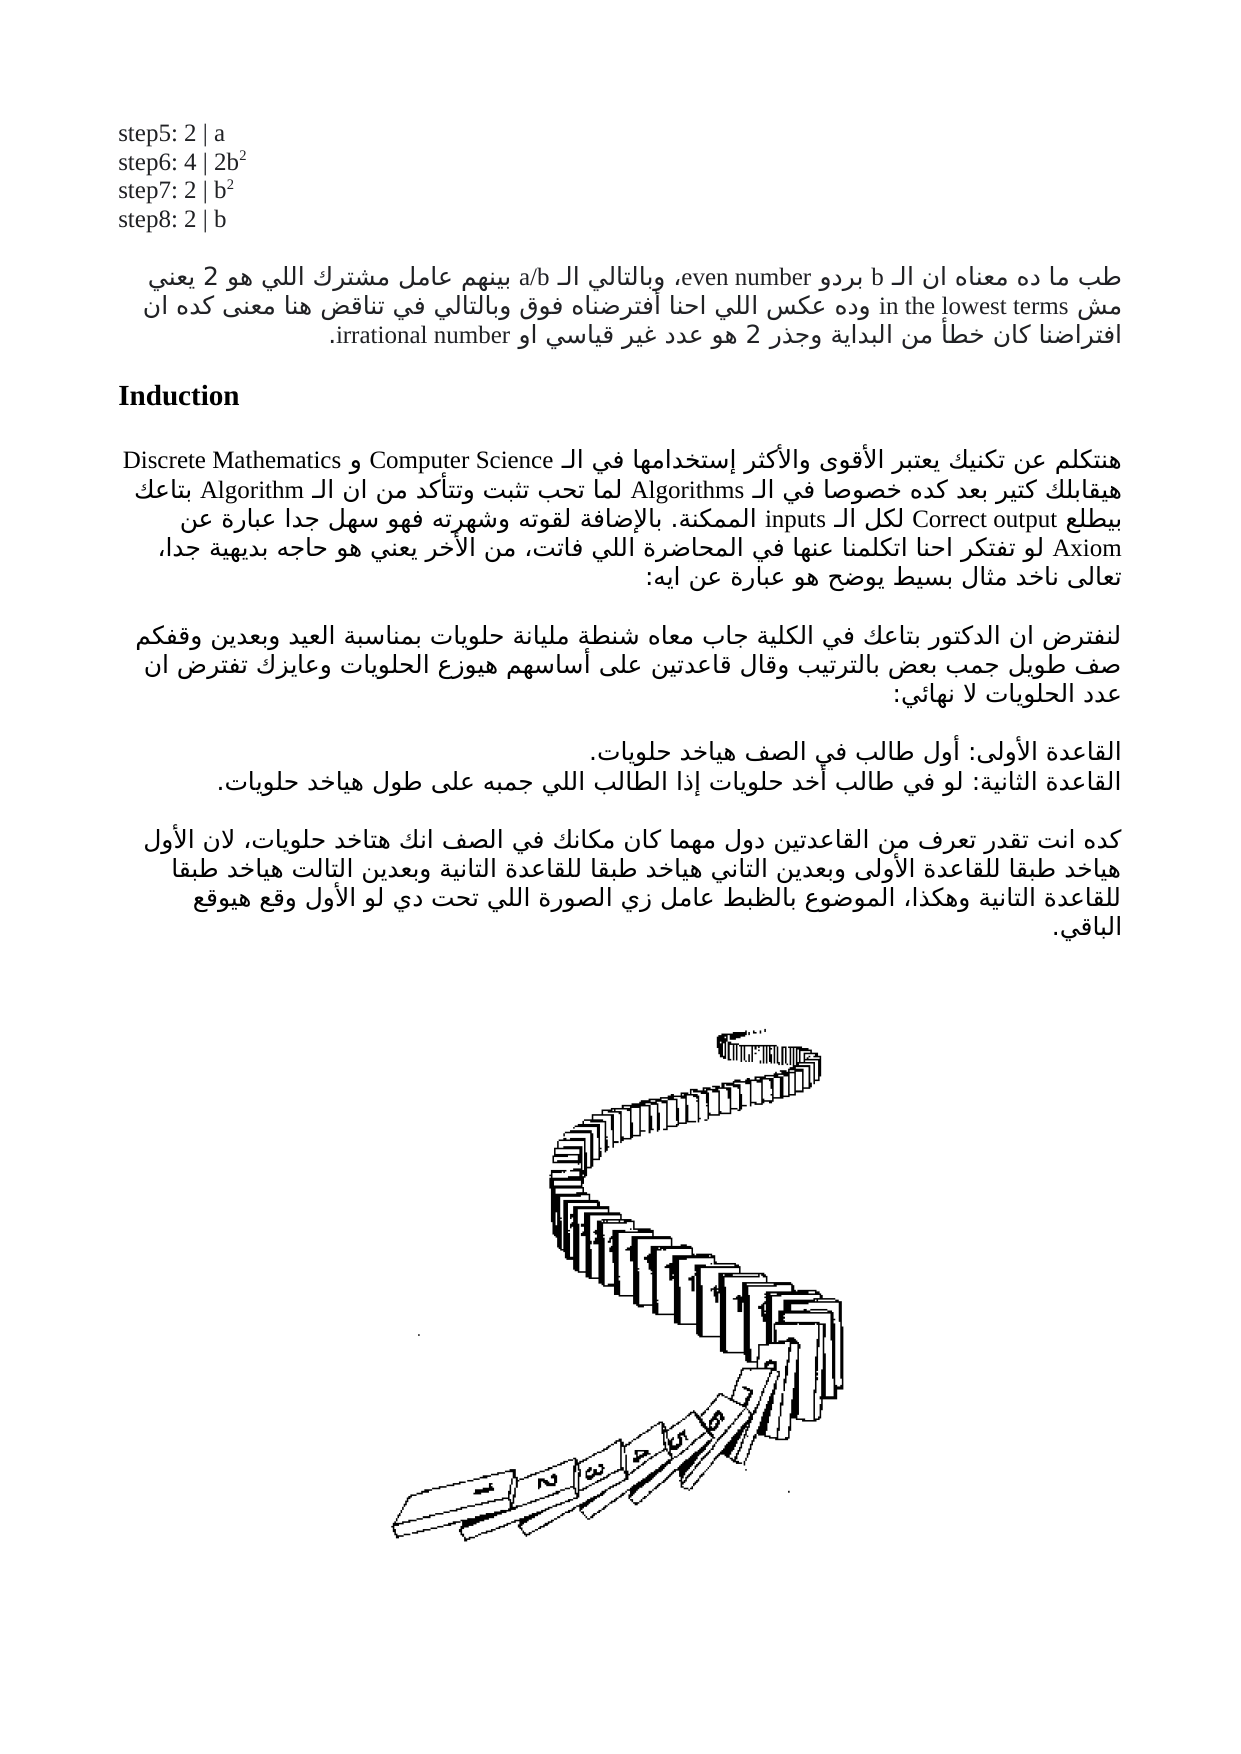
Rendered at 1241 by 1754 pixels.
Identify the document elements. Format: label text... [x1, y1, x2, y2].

text Induction [118, 378, 1122, 446]
picture [383, 1017, 862, 1543]
text هنتكلم عن تكنيك يعتبر الأقوى والأكثر إستخدامها في الـ Computer Science و Discrete Mathematics هيقابلك كتير بعد كده خصوصا في الـ Algorithms لما تحب تثبت وتتأكد من ان الـ Algorithm بتاعك بيطلع Correct output لكل الـ inputs الممكنة. بالإضافة لقوته وشهرته فهو سهل جدا عبارة عن Axiom لو تفتكر احنا اتكلمنا عنها في المحاضرة اللي فاتت، من الأخر يعني هو حاجه بديهية جدا، تعالى ناخد مثال بسيط يوضح هو عبارة عن ايه: لنفترض ان الدكتور بتاعك في الكلية جاب معاه شنطة مليانة حلويات بمناسبة العيد وبعدين وقفكم صف طويل جمب بعض بالترتيب وقال قاعدتين على أساسهم هيوزع الحلويات وعايزك تفترض ان عدد الحلويات لا نهائي: القاعدة الأولى: أول طالب في الصف هياخد حلويات. القاعدة الثانية: لو في طالب أخد حلويات إذا الطالب اللي جمبه على طول هياخد حلويات. كده انت تقدر تعرف من القاعدتين دول مهما كان مكانك في الصف انك هتاخد حلويات، لان الأول هياخد طبقا للقاعدة الأولى وبعدين التاني هياخد طبقا للقاعدة التانية وبعدين التالت هياخد طبقا للقاعدة التانية وهكذا، الموضوع بالظبط عامل زي الصورة اللي تحت دي لو الأول وقع هيوقع الباقي. [118, 446, 1122, 942]
text step7: 2 | b2 [118, 176, 1122, 204]
text step5: 2 | a [118, 118, 1122, 147]
text طب ما ده معناه ان الـ b بردو even number، وبالتالي الـ a/b بينهم عامل مشترك اللي هو 2 يعني مش in the lowest terms وده عكس اللي احنا أفترضناه فوق وبالتالي في تناقض هنا معنى كده ان افتراضنا كان خطأ من البداية وجذر 2 هو عدد غير قياسي او irrational number. [118, 262, 1122, 350]
text step8: 2 | b [118, 204, 1122, 233]
text step6: 4 | 2b2 [118, 147, 1122, 176]
